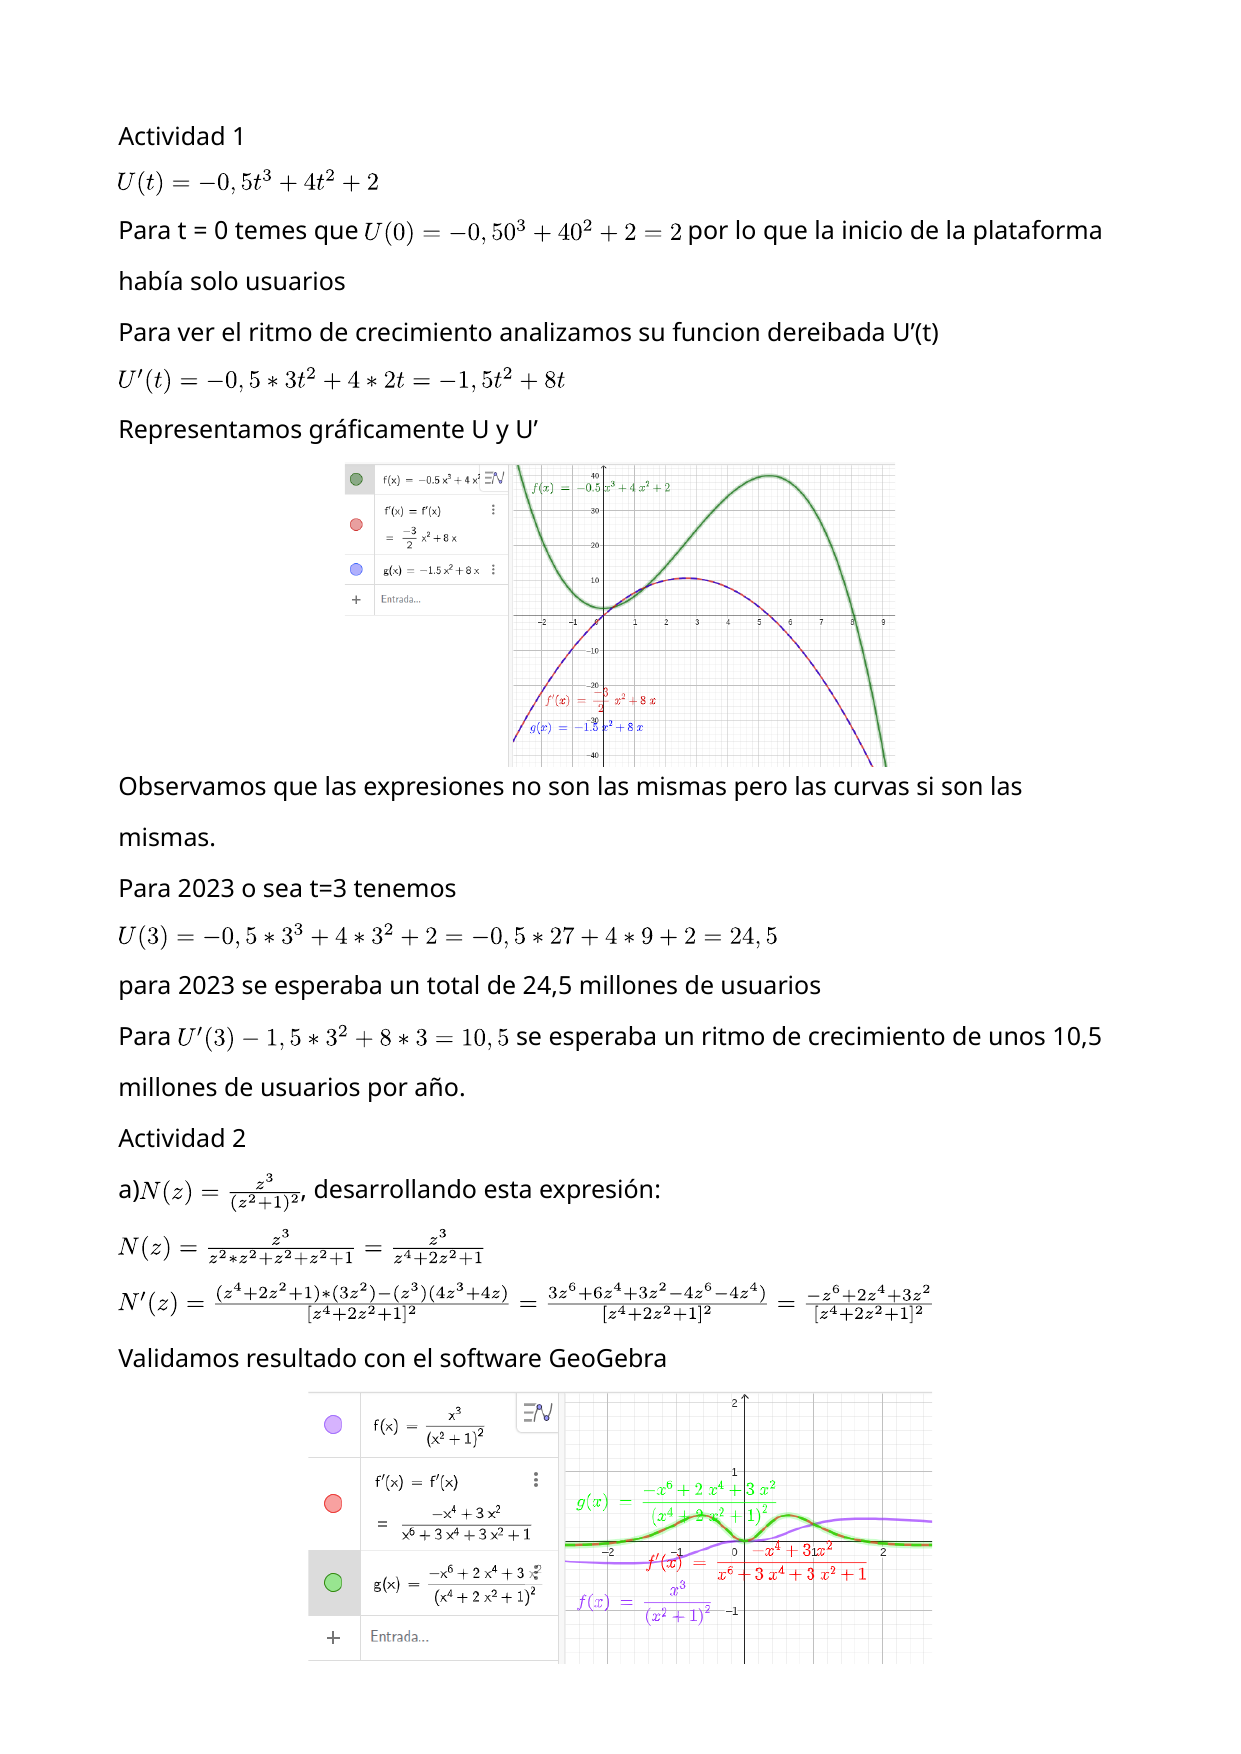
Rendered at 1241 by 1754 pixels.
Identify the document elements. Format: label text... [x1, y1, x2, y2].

text Actividad 2 [118, 1121, 1122, 1155]
text Para 2023 o sea t=3 tenemos [118, 871, 1122, 951]
text Para se esperaba un ritmo de crecimiento de unos 10,5 millones de usuarios por año. [118, 1019, 1122, 1104]
text Representamos gráficamente U y U’ [118, 412, 1122, 446]
text para 2023 se esperaba un total de 24,5 millones de usuarios [118, 968, 1122, 1002]
text Observamos que las expresiones no son las mismas pero las curvas si son las mismas. [118, 769, 1122, 854]
picture [344, 462, 896, 767]
text Para t = 0 temes que por lo que la inicio de la plataforma había solo usuarios [118, 213, 1122, 298]
text Validamos resultado con el software GeoGebra [118, 1340, 1122, 1374]
text Actividad 1 [118, 118, 1122, 152]
text a), desarrollando esta expresión: [118, 1172, 1122, 1212]
picture [308, 1391, 933, 1664]
text Para ver el ritmo de crecimiento analizamos su funcion dereibada U’(t) [118, 315, 1122, 349]
